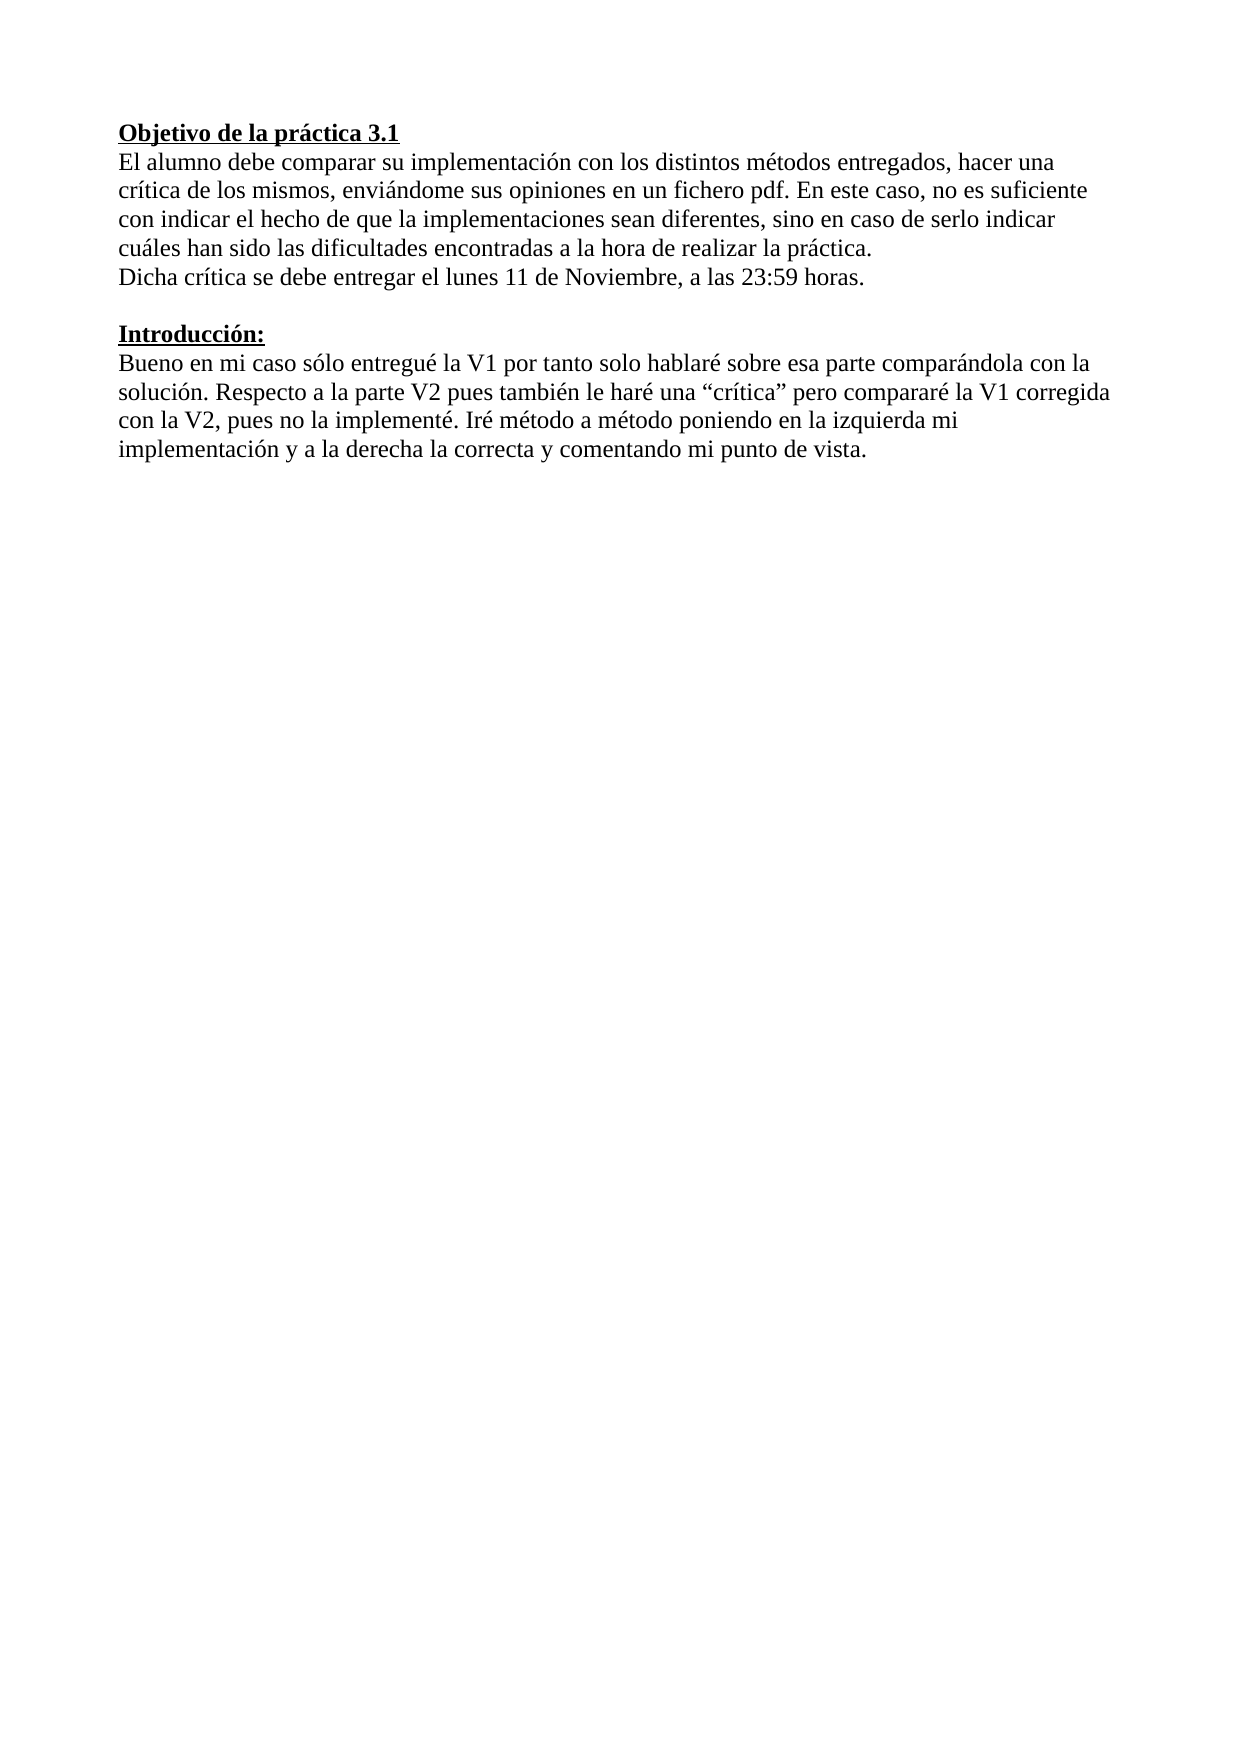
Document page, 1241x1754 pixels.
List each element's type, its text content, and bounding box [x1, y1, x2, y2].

text Introducción: [118, 319, 1122, 348]
text Bueno en mi caso sólo entregué la V1 por tanto solo hablaré sobre esa parte comparándola con la solución. Respecto a la parte V2 pues también le haré una “crítica” pero compararé la V1 corregida con la V2, pues no la implementé. Iré método a método poniendo en la izquierda mi implementación y a la derecha la correcta y comentando mi punto de vista. [118, 348, 1122, 463]
text El alumno debe comparar su implementación con los distintos métodos entregados, hacer una crítica de los mismos, enviándome sus opiniones en un fichero pdf. En este caso, no es suficiente con indicar el hecho de que la implementaciones sean diferentes, sino en caso de serlo indicar cuáles han sido las dificultades encontradas a la hora de realizar la práctica. [118, 147, 1122, 262]
text Objetivo de la práctica 3.1 [118, 118, 1122, 147]
text Dicha crítica se debe entregar el lunes 11 de Noviembre, a las 23:59 horas. [118, 262, 1122, 291]
